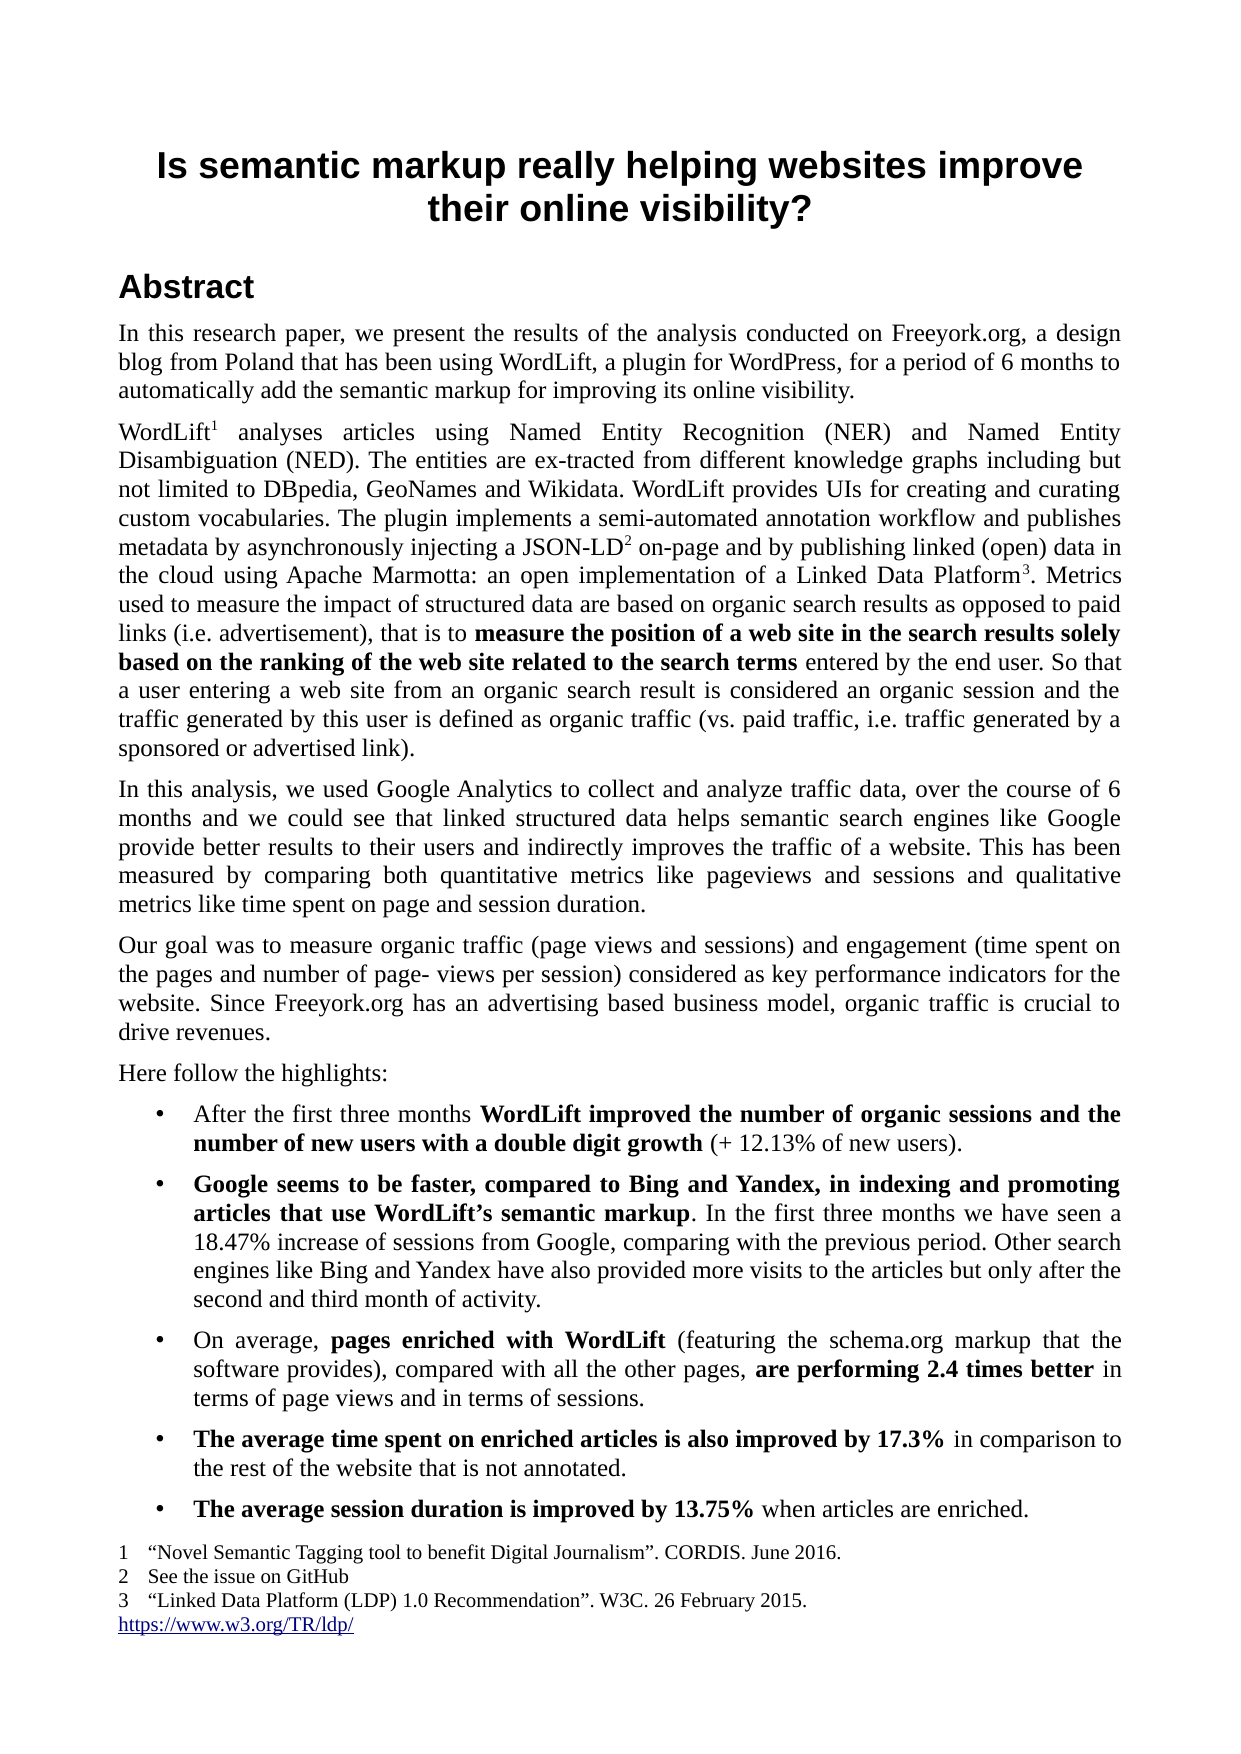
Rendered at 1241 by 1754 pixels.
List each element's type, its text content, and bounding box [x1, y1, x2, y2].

text “Novel Semantic Tagging tool to benefit Digital Journalism”. CORDIS. June 2016. [118, 1539, 1122, 1564]
text See the issue on GitHub [118, 1564, 1122, 1588]
list The average session duration is improved by 13.75% when articles are enriched. [156, 1494, 1122, 1523]
list After the first three months WordLift improved the number of organic sessions and the number of new users with a double digit growth (+ 12.13% of new users). [156, 1099, 1122, 1157]
list The average time spent on enriched articles is also improved by 17.3% in comparison to the rest of the website that is not annotated. [156, 1424, 1122, 1482]
list Google seems to be faster, compared to Bing and Yandex, in indexing and promoting articles that use WordLift’s semantic markup. In the first three months we have seen a 18.47% increase of sessions from Google, comparing with the previous period. Other search engines like Bing and Yandex have also provided more visits to the articles but only after the second and third month of activity. [156, 1169, 1122, 1313]
title Is semantic markup really helping websites improve their online visibility? [118, 143, 1122, 229]
text Our goal was to measure organic traffic (page views and sessions) and engagement (time spent on the pages and number of page- views per session) considered as key performance indicators for the website. Since Freeyork.org has an advertising based business model, organic traffic is crucial to drive revenues. [118, 931, 1122, 1046]
text “Linked Data Platform (LDP) 1.0 Recommendation”. W3C. 26 February 2015. [118, 1588, 1122, 1612]
text In this analysis, we used Google Analytics to collect and analyze traffic data, over the course of 6 months and we could see that linked structured data helps semantic search engines like Google provide better results to their users and indirectly improves the traffic of a website. This has been measured by comparing both quantitative metrics like pageviews and sessions and qualitative metrics like time spent on page and session duration. [118, 774, 1122, 918]
text Here follow the highlights: [118, 1058, 1122, 1087]
text WordLift analyses articles using Named Entity Recognition (NER) and Named Entity Disambiguation (NED). The entities are ex-tracted from different knowledge graphs including but not limited to DBpedia, GeoNames and Wikidata. WordLift provides UIs for creating and curating custom vocabularies. The plugin implements a semi-automated annotation workflow and publishes metadata by asynchronously injecting a JSON-LD on-page and by publishing linked (open) data in the cloud using Apache Marmotta: an open implementation of a Linked Data Platform. Metrics used to measure the impact of structured data are based on organic search results as opposed to paid links (i.e. advertisement), that is to measure the position of a web site in the search results solely based on the ranking of the web site related to the search terms entered by the end user. So that a user entering a web site from an organic search result is considered an organic session and the traffic generated by this user is defined as organic traffic (vs. paid traffic, i.e. traffic generated by a sponsored or advertised link). [118, 417, 1122, 762]
text In this research paper, we present the results of the analysis conducted on Freeyork.org, a design blog from Poland that has been using WordLift, a plugin for WordPress, for a period of 6 months to automatically add the semantic markup for improving its online visibility. [118, 318, 1122, 404]
subtitle Abstract [118, 267, 1122, 306]
text https://www.w3.org/TR/ldp/ [118, 1612, 1122, 1636]
list On average, pages enriched with WordLift (featuring the schema.org markup that the software provides), compared with all the other pages, are performing 2.4 times better in terms of page views and in terms of sessions. [156, 1326, 1122, 1412]
